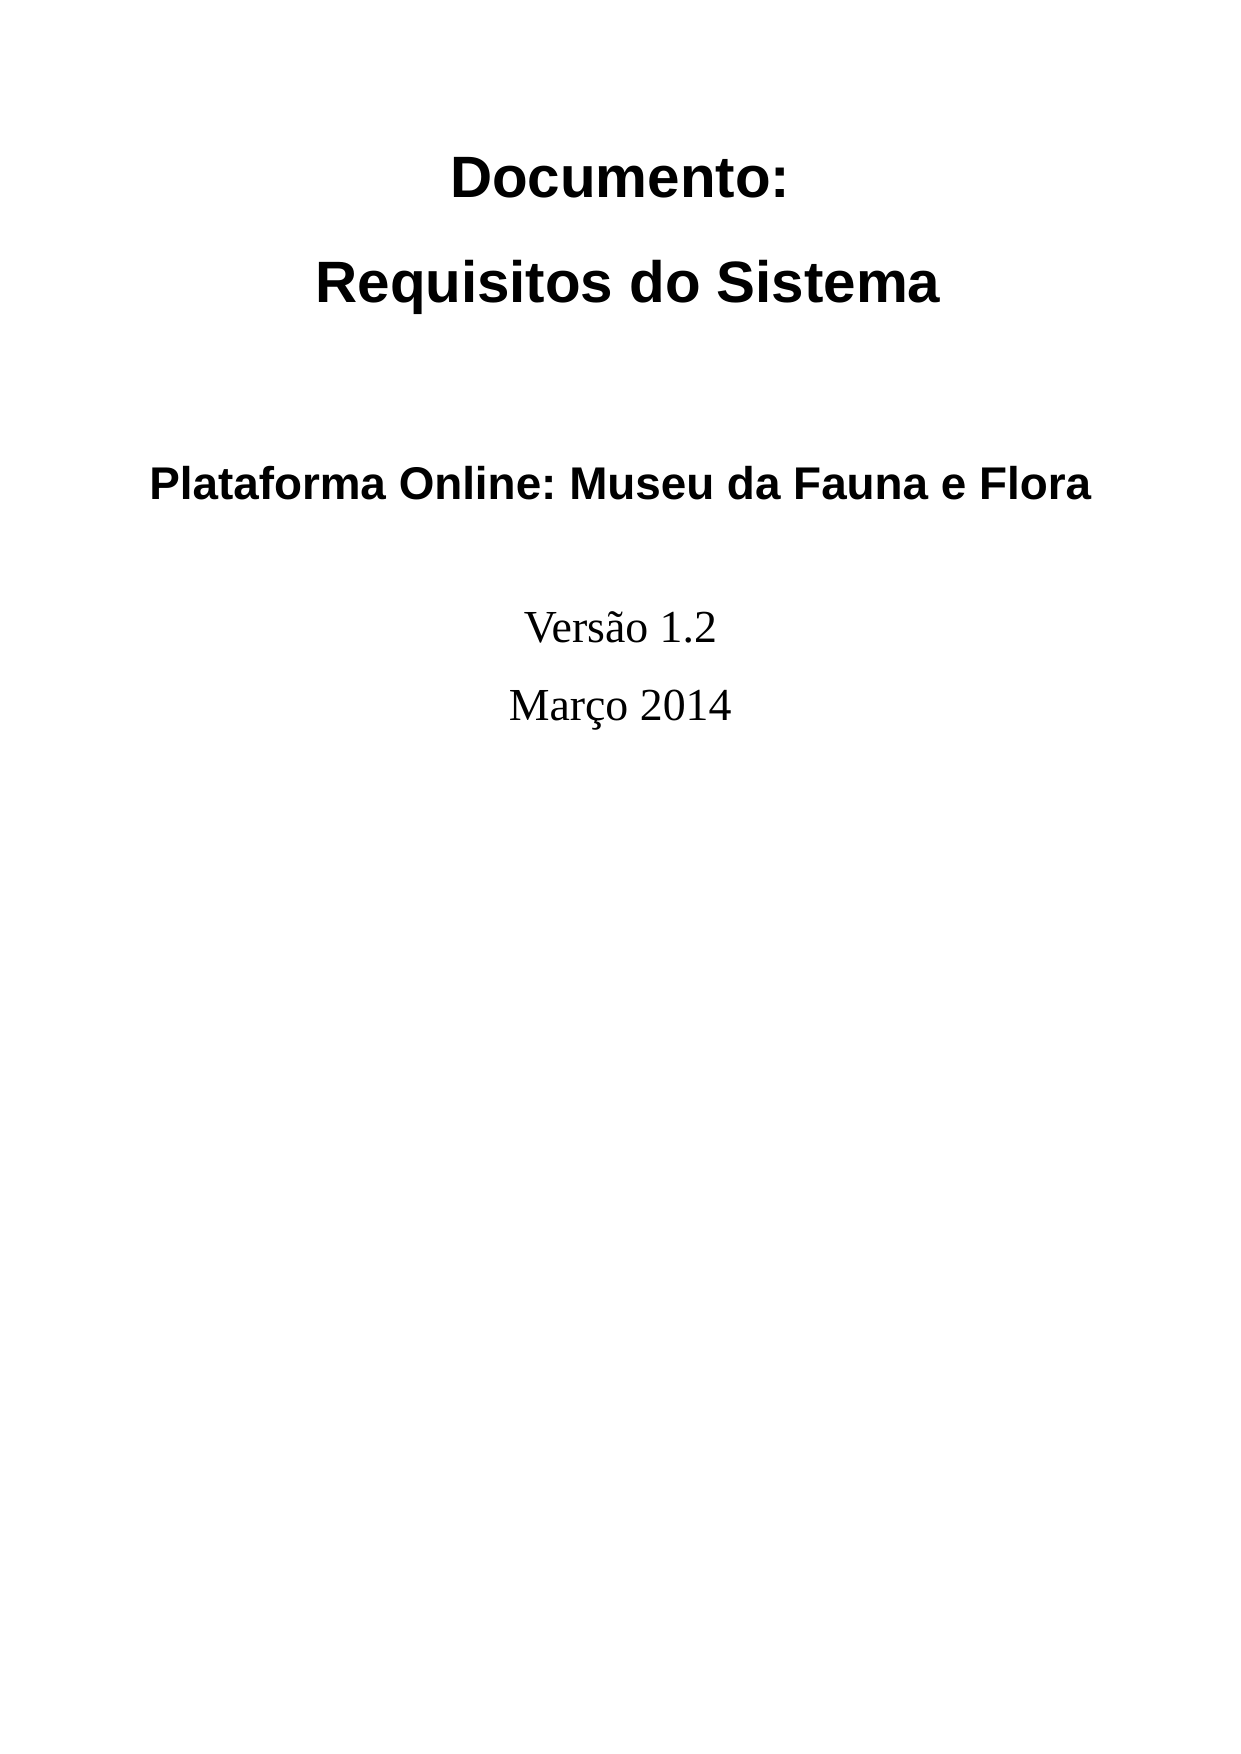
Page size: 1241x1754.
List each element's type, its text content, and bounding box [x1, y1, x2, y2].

title Plataforma Online: Museu da Fauna e Flora [118, 457, 1122, 509]
title Requisitos do Sistema [118, 248, 1122, 315]
title Documento: [118, 143, 1122, 210]
text Março 2014 [118, 678, 1122, 730]
text Versão 1.2 [118, 600, 1122, 653]
